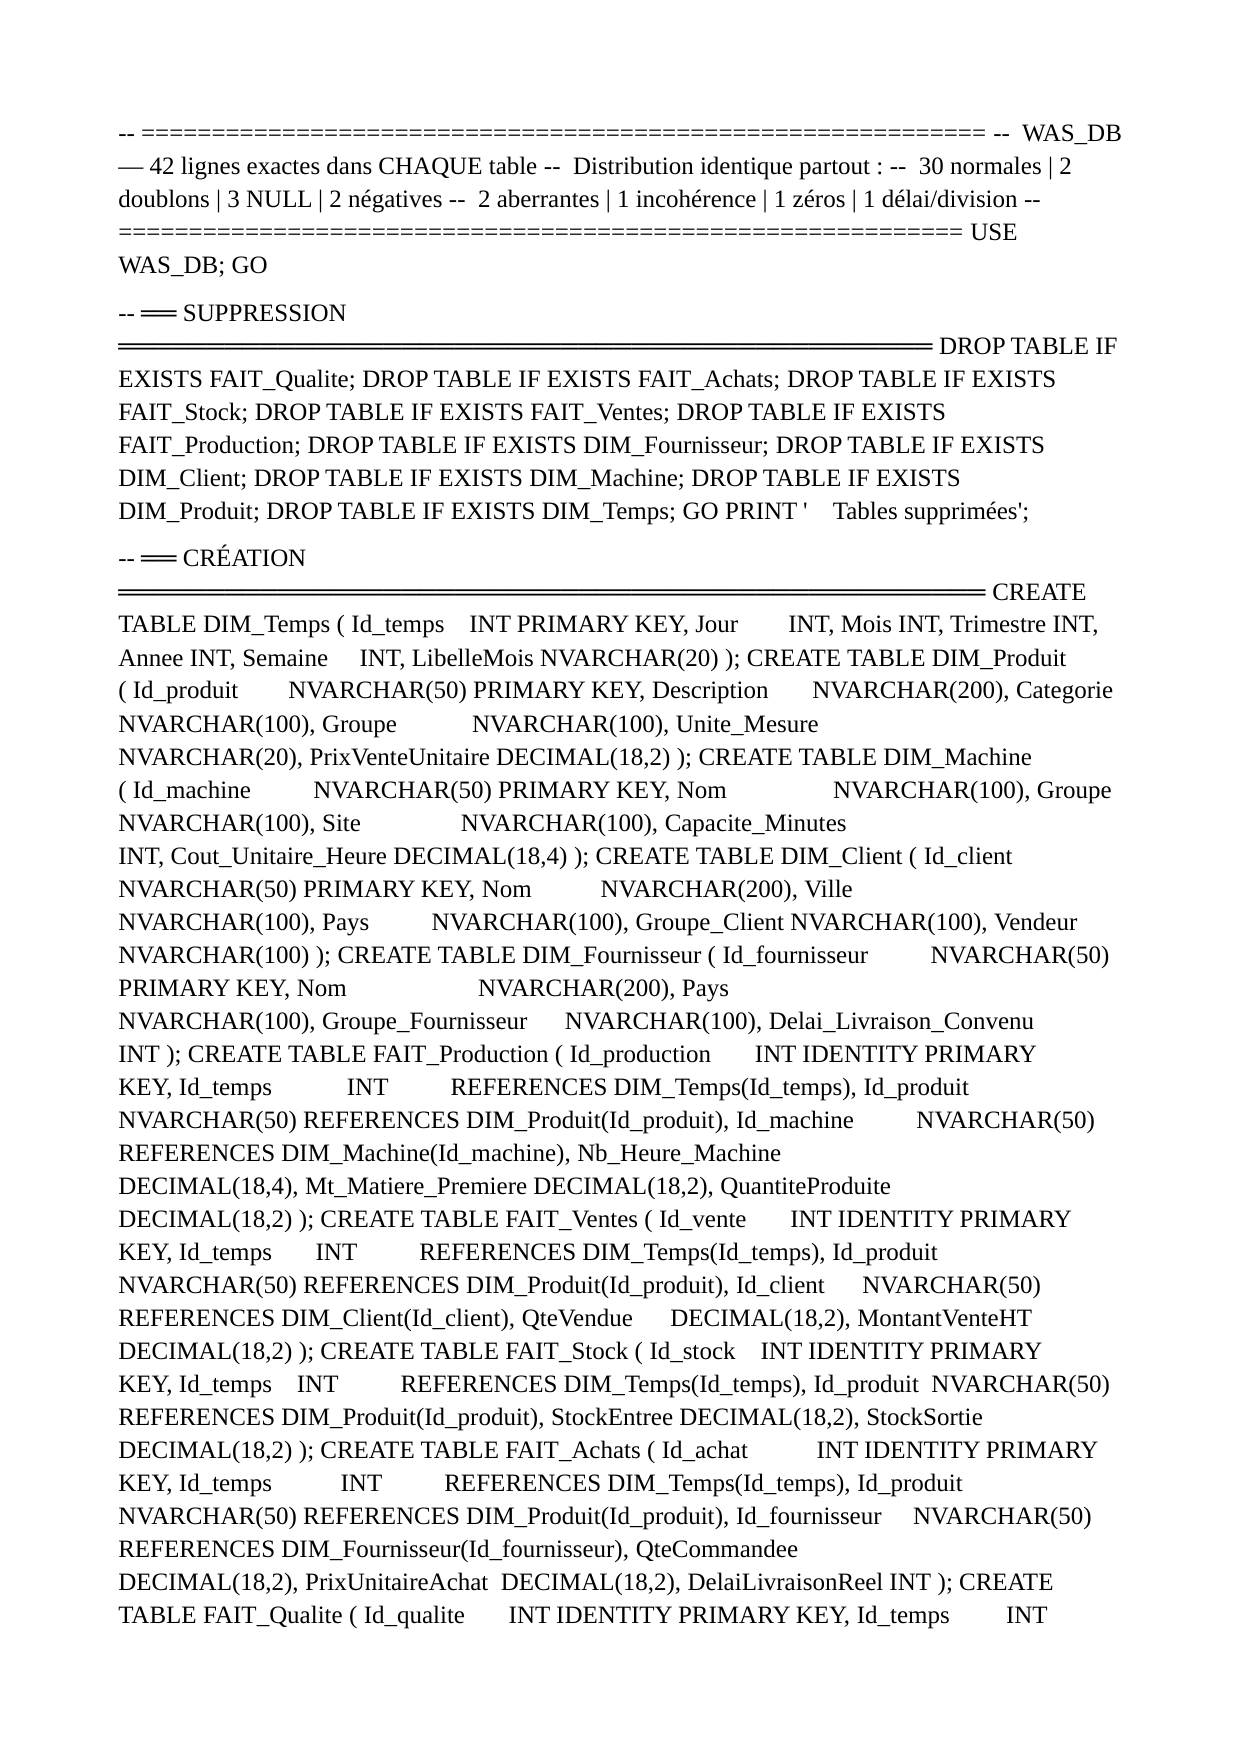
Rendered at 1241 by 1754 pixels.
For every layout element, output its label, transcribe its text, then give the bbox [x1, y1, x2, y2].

text -- ============================================================ -- WAS_DB — 42 lignes exactes dans CHAQUE table -- Distribution identique partout : -- 30 normales | 2 doublons | 3 NULL | 2 négatives -- 2 aberrantes | 1 incohérence | 1 zéros | 1 délai/division -- ============================================================ USE WAS_DB; GO [118, 118, 1122, 279]
text -- ══ CRÉATION ═════════════════════════════════════════════════ CREATE TABLE DIM_Temps ( Id_temps INT PRIMARY KEY, Jour INT, Mois INT, Trimestre INT, Annee INT, Semaine INT, LibelleMois NVARCHAR(20) ); CREATE TABLE DIM_Produit ( Id_produit NVARCHAR(50) PRIMARY KEY, Description NVARCHAR(200), Categorie NVARCHAR(100), Groupe NVARCHAR(100), Unite_Mesure NVARCHAR(20), PrixVenteUnitaire DECIMAL(18,2) ); CREATE TABLE DIM_Machine ( Id_machine NVARCHAR(50) PRIMARY KEY, Nom NVARCHAR(100), Groupe NVARCHAR(100), Site NVARCHAR(100), Capacite_Minutes INT, Cout_Unitaire_Heure DECIMAL(18,4) ); CREATE TABLE DIM_Client ( Id_client NVARCHAR(50) PRIMARY KEY, Nom NVARCHAR(200), Ville NVARCHAR(100), Pays NVARCHAR(100), Groupe_Client NVARCHAR(100), Vendeur NVARCHAR(100) ); CREATE TABLE DIM_Fournisseur ( Id_fournisseur NVARCHAR(50) PRIMARY KEY, Nom NVARCHAR(200), Pays NVARCHAR(100), Groupe_Fournisseur NVARCHAR(100), Delai_Livraison_Convenu INT ); CREATE TABLE FAIT_Production ( Id_production INT IDENTITY PRIMARY KEY, Id_temps INT REFERENCES DIM_Temps(Id_temps), Id_produit NVARCHAR(50) REFERENCES DIM_Produit(Id_produit), Id_machine NVARCHAR(50) REFERENCES DIM_Machine(Id_machine), Nb_Heure_Machine DECIMAL(18,4), Mt_Matiere_Premiere DECIMAL(18,2), QuantiteProduite DECIMAL(18,2) ); CREATE TABLE FAIT_Ventes ( Id_vente INT IDENTITY PRIMARY KEY, Id_temps INT REFERENCES DIM_Temps(Id_temps), Id_produit NVARCHAR(50) REFERENCES DIM_Produit(Id_produit), Id_client NVARCHAR(50) REFERENCES DIM_Client(Id_client), QteVendue DECIMAL(18,2), MontantVenteHT DECIMAL(18,2) ); CREATE TABLE FAIT_Stock ( Id_stock INT IDENTITY PRIMARY KEY, Id_temps INT REFERENCES DIM_Temps(Id_temps), Id_produit NVARCHAR(50) REFERENCES DIM_Produit(Id_produit), StockEntree DECIMAL(18,2), StockSortie DECIMAL(18,2) ); CREATE TABLE FAIT_Achats ( Id_achat INT IDENTITY PRIMARY KEY, Id_temps INT REFERENCES DIM_Temps(Id_temps), Id_produit NVARCHAR(50) REFERENCES DIM_Produit(Id_produit), Id_fournisseur NVARCHAR(50) REFERENCES DIM_Fournisseur(Id_fournisseur), QteCommandee DECIMAL(18,2), PrixUnitaireAchat DECIMAL(18,2), DelaiLivraisonReel INT ); CREATE TABLE FAIT_Qualite ( Id_qualite INT IDENTITY PRIMARY KEY, Id_temps INT [118, 543, 1122, 1629]
text -- ══ SUPPRESSION ══════════════════════════════════════════════ DROP TABLE IF EXISTS FAIT_Qualite; DROP TABLE IF EXISTS FAIT_Achats; DROP TABLE IF EXISTS FAIT_Stock; DROP TABLE IF EXISTS FAIT_Ventes; DROP TABLE IF EXISTS FAIT_Production; DROP TABLE IF EXISTS DIM_Fournisseur; DROP TABLE IF EXISTS DIM_Client; DROP TABLE IF EXISTS DIM_Machine; DROP TABLE IF EXISTS DIM_Produit; DROP TABLE IF EXISTS DIM_Temps; GO PRINT '✅ Tables supprimées'; [118, 298, 1122, 525]
